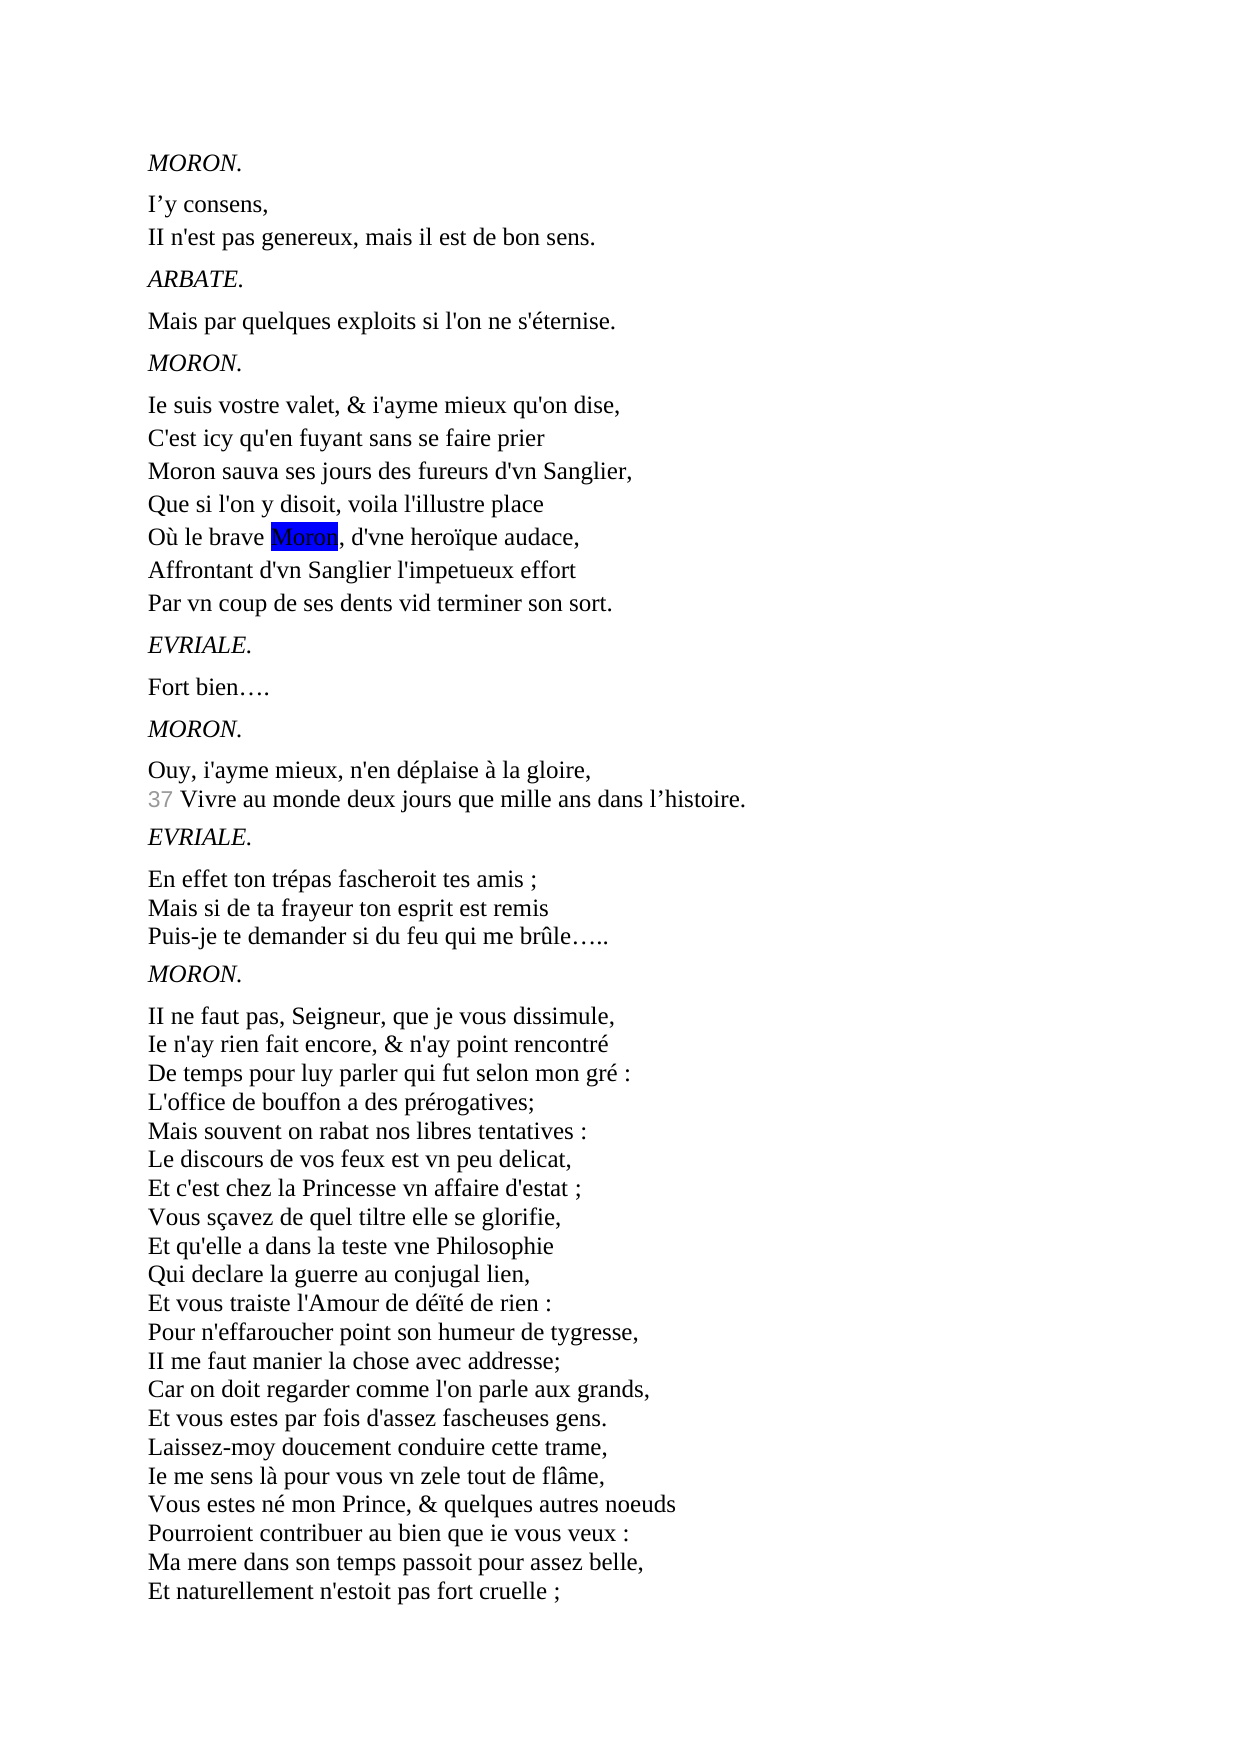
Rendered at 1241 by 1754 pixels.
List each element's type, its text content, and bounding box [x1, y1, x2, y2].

text EVRIALE. [148, 822, 1093, 851]
text EVRIALE. [148, 630, 1093, 659]
text I’y consens, II n'est pas genereux, mais il est de bon sens. [148, 189, 1093, 251]
text Ouy, i'ayme mieux, n'en déplaise à la gloire, 37 Vivre au monde deux jours que mille ans dans l’histoire. [148, 756, 1093, 813]
text ARBATE. [148, 264, 1093, 293]
text MORON. [148, 148, 1093, 176]
text MORON. [148, 714, 1093, 742]
text II ne faut pas, Seigneur, que je vous dissimule, Ie n'ay rien fait encore, & n'ay point rencontré De temps pour luy parler qui fut selon mon gré : L'office de bouffon a des prérogatives; Mais souvent on rabat nos libres tentatives : Le discours de vos feux est vn peu delicat, Et c'est chez la Princesse vn affaire d'estat ; Vous sçavez de quel tiltre elle se glorifie, Et qu'elle a dans la teste vne Philosophie Qui declare la guerre au conjugal lien, Et vous traiste l'Amour de déïté de rien : Pour n'effaroucher point son humeur de tygresse, II me faut manier la chose avec addresse; Car on doit regarder comme l'on parle aux grands, Et vous estes par fois d'assez fascheuses gens. Laissez-moy doucement conduire cette trame, Ie me sens là pour vous vn zele tout de flâme, Vous estes né mon Prince, & quelques autres noeuds Pourroient contribuer au bien que ie vous veux : Ma mere dans son temps passoit pour assez belle, Et naturellement n'estoit pas fort cruelle ; [148, 1001, 1093, 1604]
text MORON. [148, 959, 1093, 988]
text Ie suis vostre valet, & i'ayme mieux qu'on dise, C'est icy qu'en fuyant sans se faire prier Moron sauva ses jours des fureurs d'vn Sanglier, Que si l'on y disoit, voila l'illustre place Où le brave Moron, d'vne heroïque audace, Affrontant d'vn Sanglier l'impetueux effort Par vn coup de ses dents vid terminer son sort. [148, 390, 1093, 617]
text En effet ton trépas fascheroit tes amis ; Mais si de ta frayeur ton esprit est remis Puis-je te demander si du feu qui me brûle….. [148, 864, 1093, 950]
text MORON. [148, 348, 1093, 377]
text Fort bien…. [148, 672, 1093, 701]
text Mais par quelques exploits si l'on ne s'éternise. [148, 306, 1093, 335]
